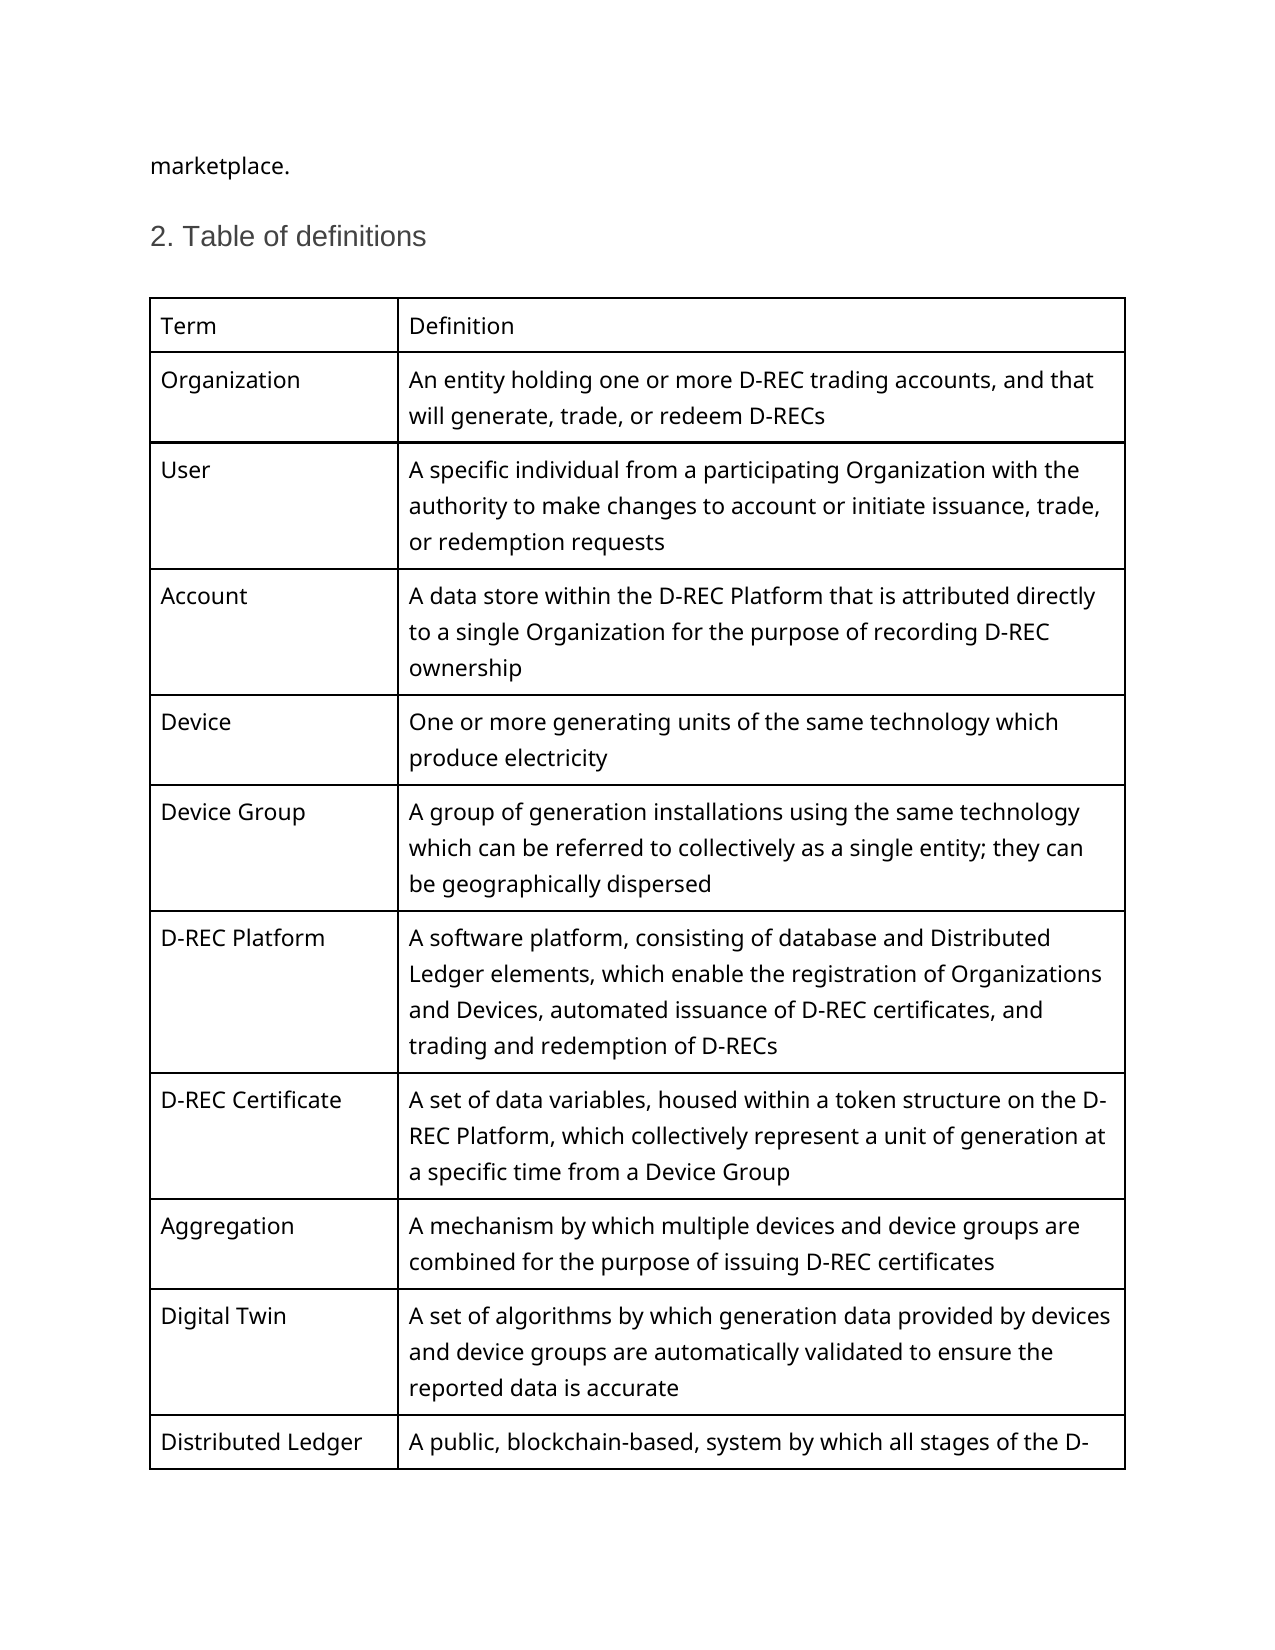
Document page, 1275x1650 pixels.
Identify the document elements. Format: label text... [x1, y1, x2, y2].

table_cell Aggregation [151, 1200, 397, 1288]
table_cell A mechanism by which multiple devices and device groups are combined for the purpose of issuing D-REC certificates [399, 1200, 1124, 1288]
table_cell Device Group [151, 786, 397, 909]
table_cell A set of algorithms by which generation data provided by devices and device groups are automatically validated to ensure the reported data is accurate [399, 1290, 1124, 1414]
table_cell Device [151, 696, 397, 783]
table_cell A public, blockchain-based, system by which all stages of the D- [399, 1416, 1124, 1468]
table_cell A group of generation installations using the same technology which can be referred to collectively as a single entity; they can be geographically dispersed [399, 786, 1124, 909]
table_header Definition [399, 299, 1124, 351]
table_cell A set of data variables, housed within a token structure on the D-REC Platform, which collectively represent a unit of generation at a specific time from a Device Group [399, 1074, 1124, 1198]
table_cell An entity holding one or more D-REC trading accounts, and that will generate, trade, or redeem D-RECs [399, 353, 1124, 441]
table_cell A data store within the D-REC Platform that is attributed directly to a single Organization for the purpose of recording D-REC ownership [399, 570, 1124, 693]
table_cell A software platform, consisting of database and Distributed Ledger elements, which enable the registration of Organizations and Devices, automated issuance of D-REC certificates, and trading and redemption of D-RECs [399, 912, 1124, 1072]
subtitle 2. Table of definitions [150, 219, 1125, 253]
table_cell D-REC Certificate [151, 1074, 397, 1198]
table_cell Account [151, 570, 397, 693]
text marketplace. [150, 150, 1125, 181]
table_cell Distributed Ledger [151, 1416, 397, 1468]
table_cell D-REC Platform [151, 912, 397, 1072]
table_cell Digital Twin [151, 1290, 397, 1414]
table_cell One or more generating units of the same technology which produce electricity [399, 696, 1124, 783]
table_header Term [151, 299, 397, 351]
table_cell User [151, 444, 397, 567]
table_cell Organization [151, 353, 397, 441]
table_cell A specific individual from a participating Organization with the authority to make changes to account or initiate issuance, trade, or redemption requests [399, 444, 1124, 567]
